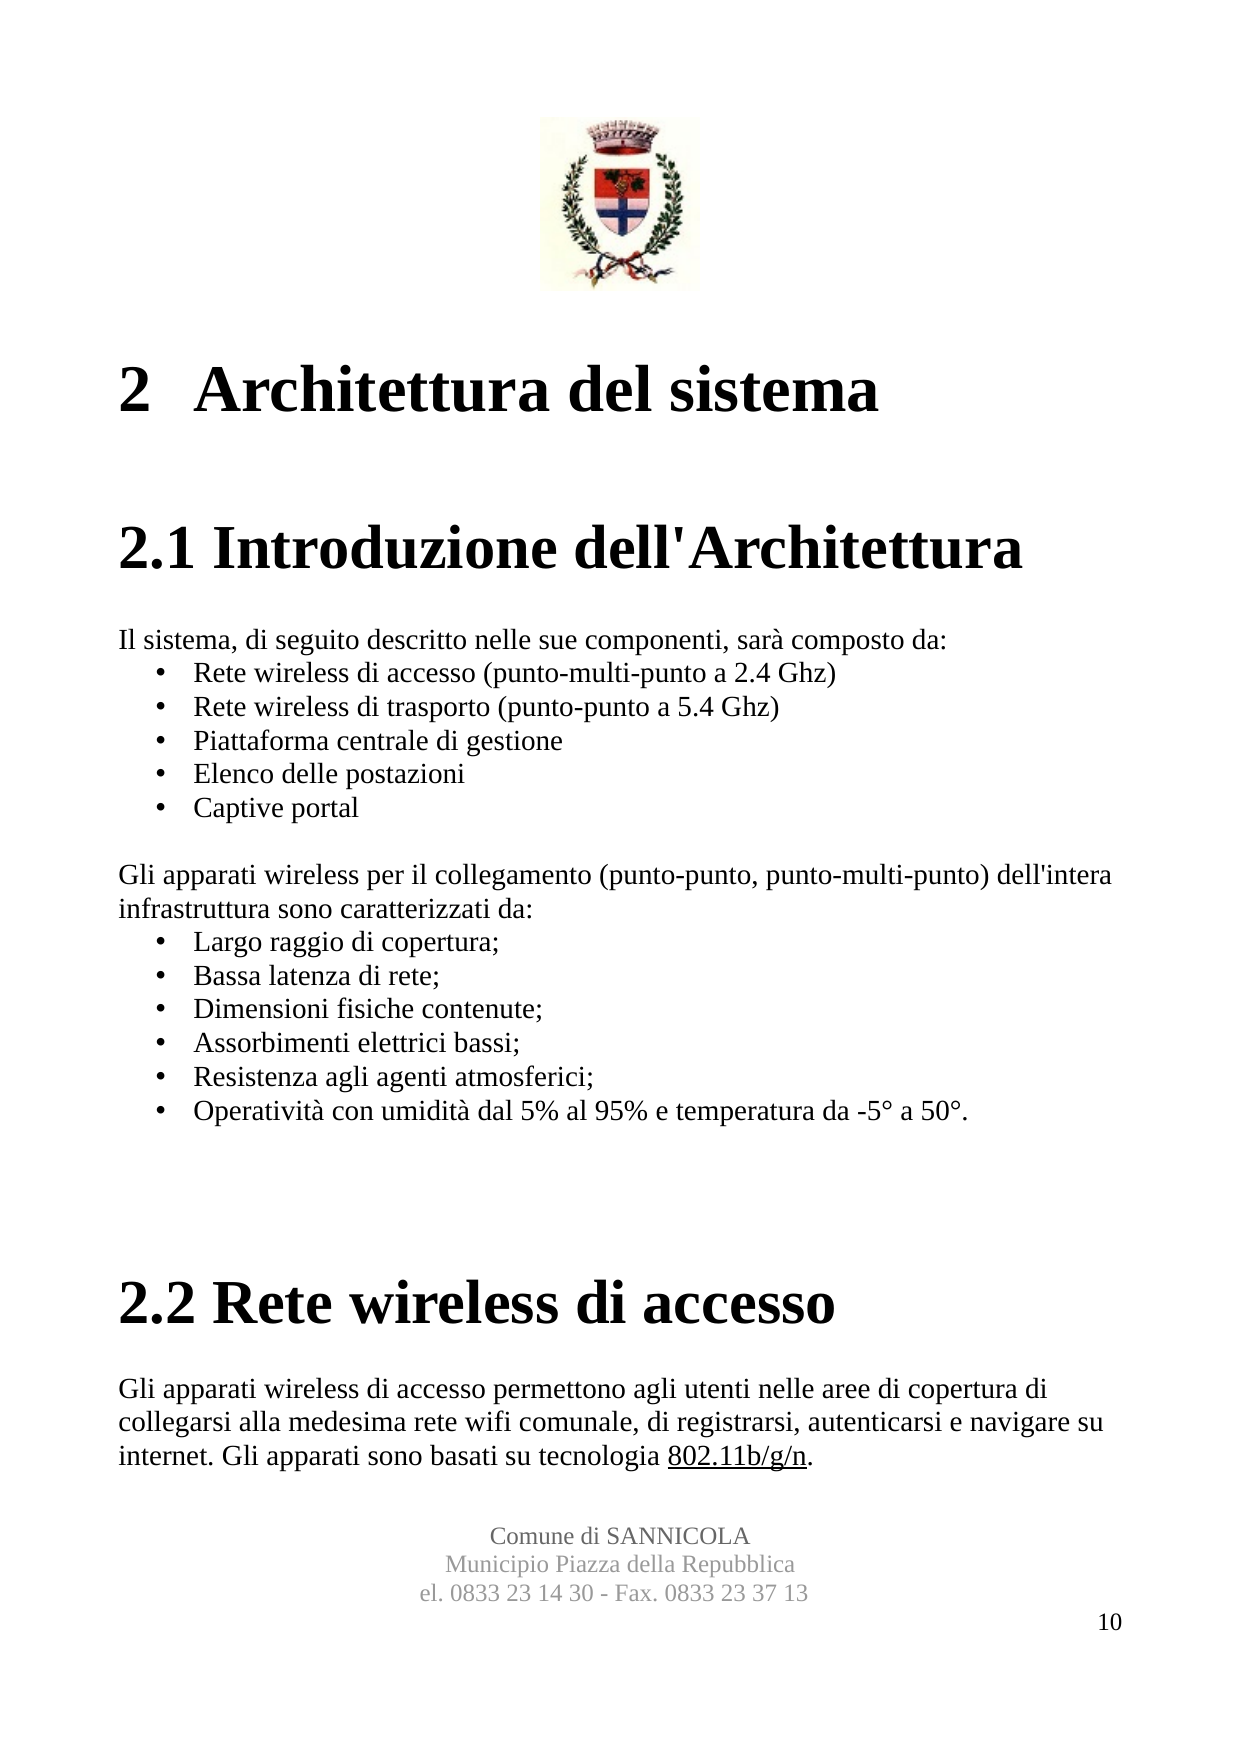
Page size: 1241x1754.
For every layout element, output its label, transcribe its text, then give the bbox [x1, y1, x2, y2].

text Il sistema, di seguito descritto nelle sue componenti, sarà composto da: [118, 622, 1122, 656]
text 2 Architettura del sistema [118, 350, 1122, 426]
list Elenco delle postazioni [156, 756, 1122, 790]
list Assorbimenti elettrici bassi; [156, 1025, 1122, 1059]
list Piattaforma centrale di gestione [156, 723, 1122, 756]
list Resistenza agli agenti atmosferici; [156, 1059, 1122, 1093]
list Captive portal [156, 790, 1122, 824]
text Gli apparati wireless di accesso permettono agli utenti nelle aree di copertura di collegarsi alla medesima rete wifi comunale, di registrarsi, autenticarsi e navigare su internet. Gli apparati sono basati su tecnologia 802.11b/g/n. [118, 1371, 1122, 1471]
list Rete wireless di trasporto (punto-punto a 5.4 Ghz) [156, 689, 1122, 723]
list Operatività con umidità dal 5% al 95% e temperatura da -5° a 50°. [156, 1093, 1122, 1126]
list Gli apparati wireless per il collegamento (punto-punto, punto-multi-punto) dell'intera infrastruttura sono caratterizzati da: [81, 857, 1122, 924]
list Rete wireless di accesso (punto-multi-punto a 2.4 Ghz) [156, 656, 1122, 689]
picture [540, 117, 700, 291]
text 2.2 Rete wireless di accesso [118, 1265, 1122, 1337]
text 2.1 Introduzione dell'Architettura [118, 510, 1122, 582]
list Bassa latenza di rete; [156, 958, 1122, 992]
list Dimensioni fisiche contenute; [156, 992, 1122, 1025]
list Largo raggio di copertura; [156, 924, 1122, 958]
